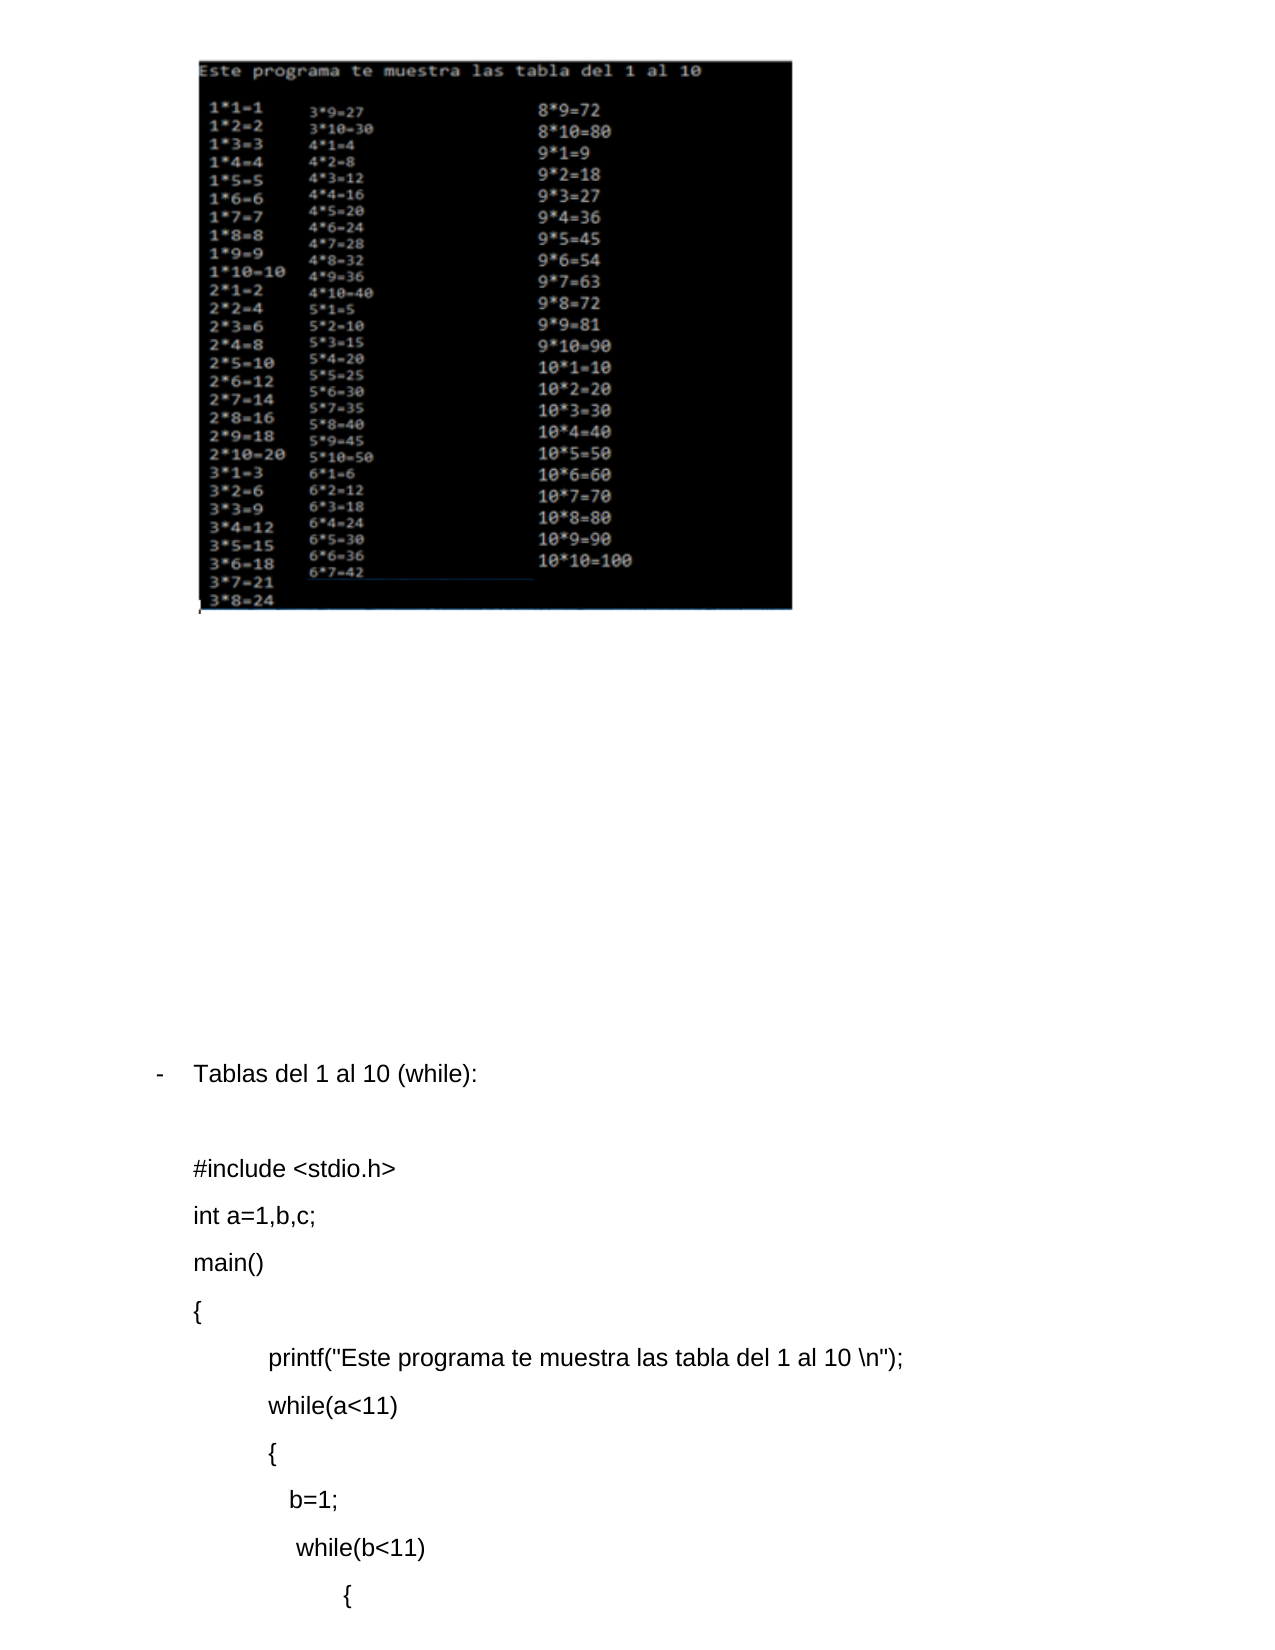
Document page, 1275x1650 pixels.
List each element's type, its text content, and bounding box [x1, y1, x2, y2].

list #include <stdio.h> [193, 1154, 1205, 1182]
list { [193, 1438, 1205, 1467]
list while(b<11) [193, 1533, 1205, 1562]
list int a=1,b,c; [193, 1201, 1205, 1230]
list main() [193, 1248, 1205, 1277]
list Tablas del 1 al 10 (while): [156, 1059, 1205, 1088]
list { [193, 1296, 1205, 1324]
list printf("Este programa te muestra las tabla del 1 al 10 \n"); [193, 1343, 1205, 1372]
list b=1; [193, 1485, 1205, 1514]
list { [193, 1580, 1205, 1609]
list while(a<11) [193, 1391, 1205, 1419]
